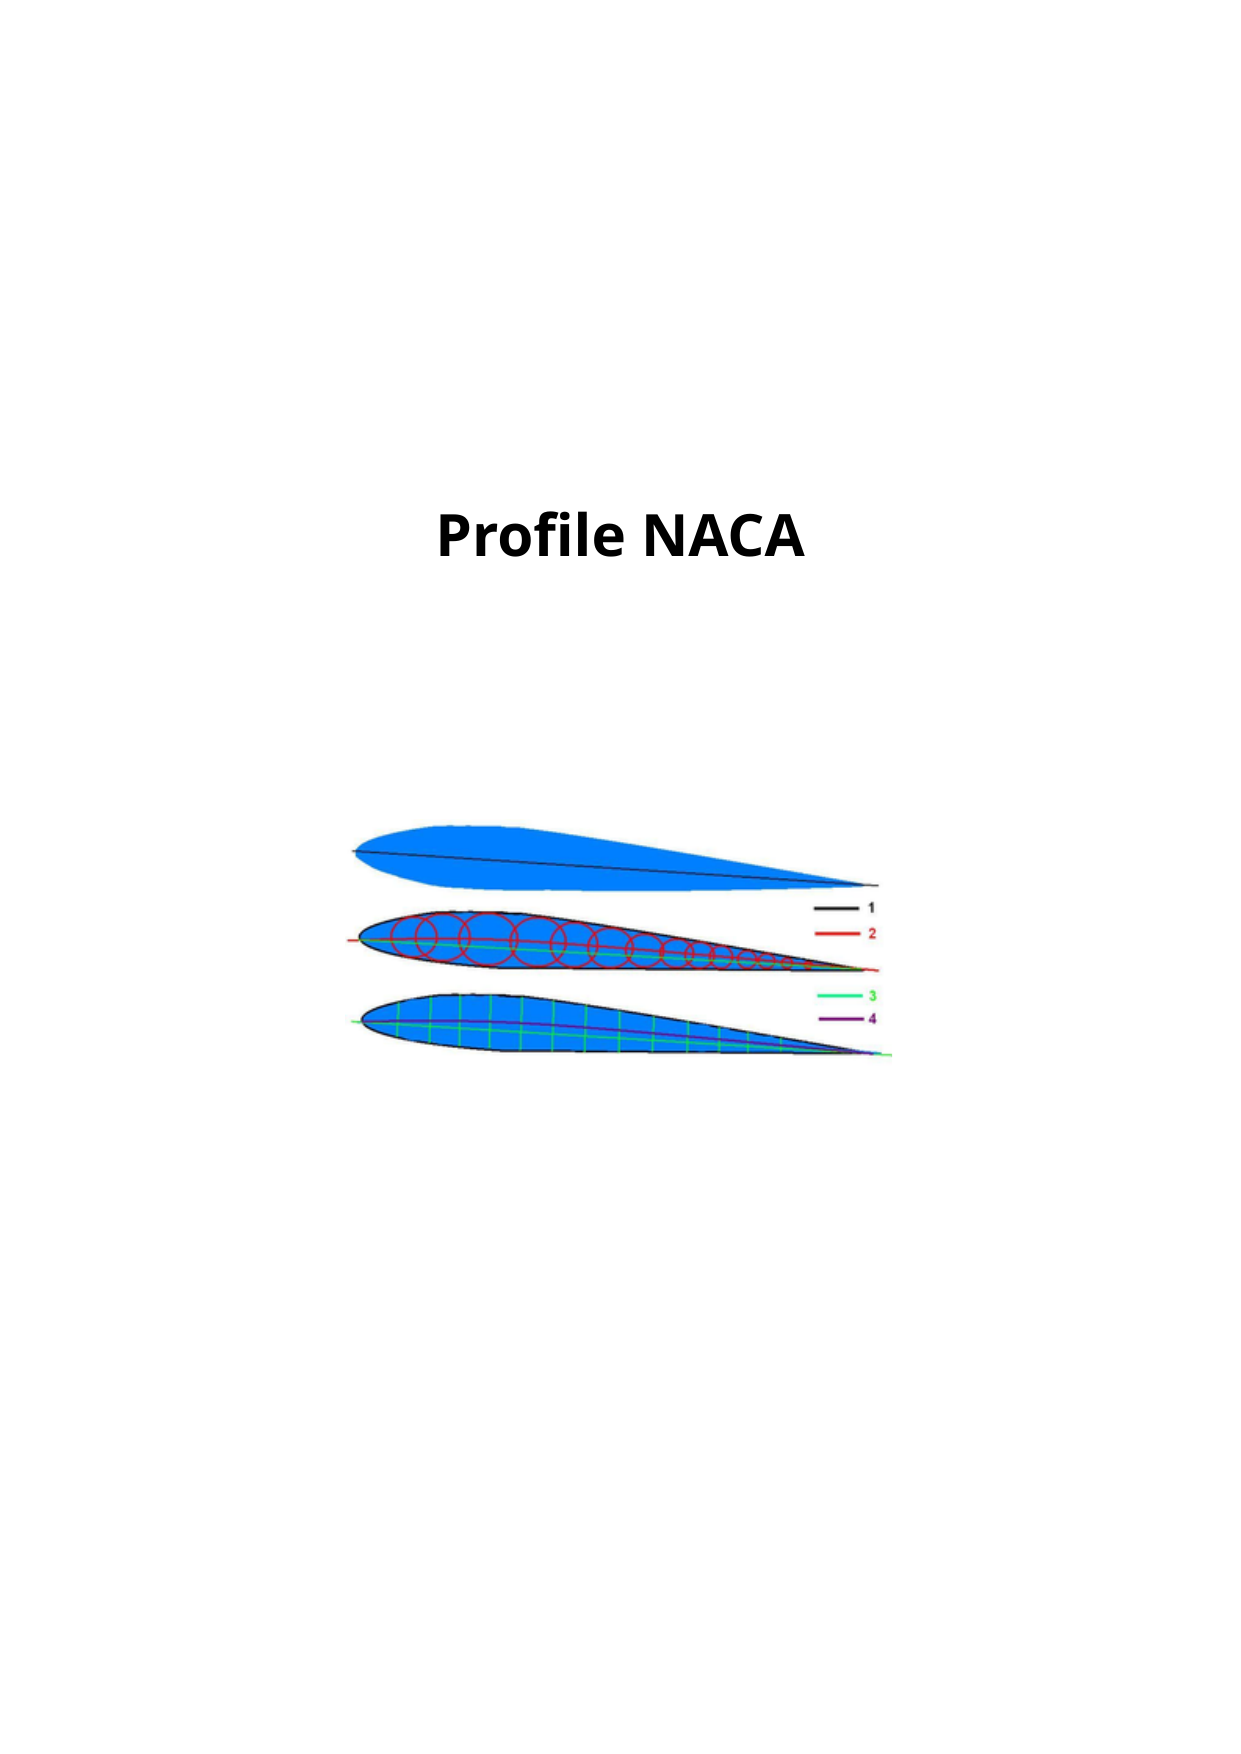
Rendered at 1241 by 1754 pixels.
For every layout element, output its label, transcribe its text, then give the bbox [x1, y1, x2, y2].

title Profile NACA [118, 494, 1122, 573]
picture [345, 819, 893, 1073]
